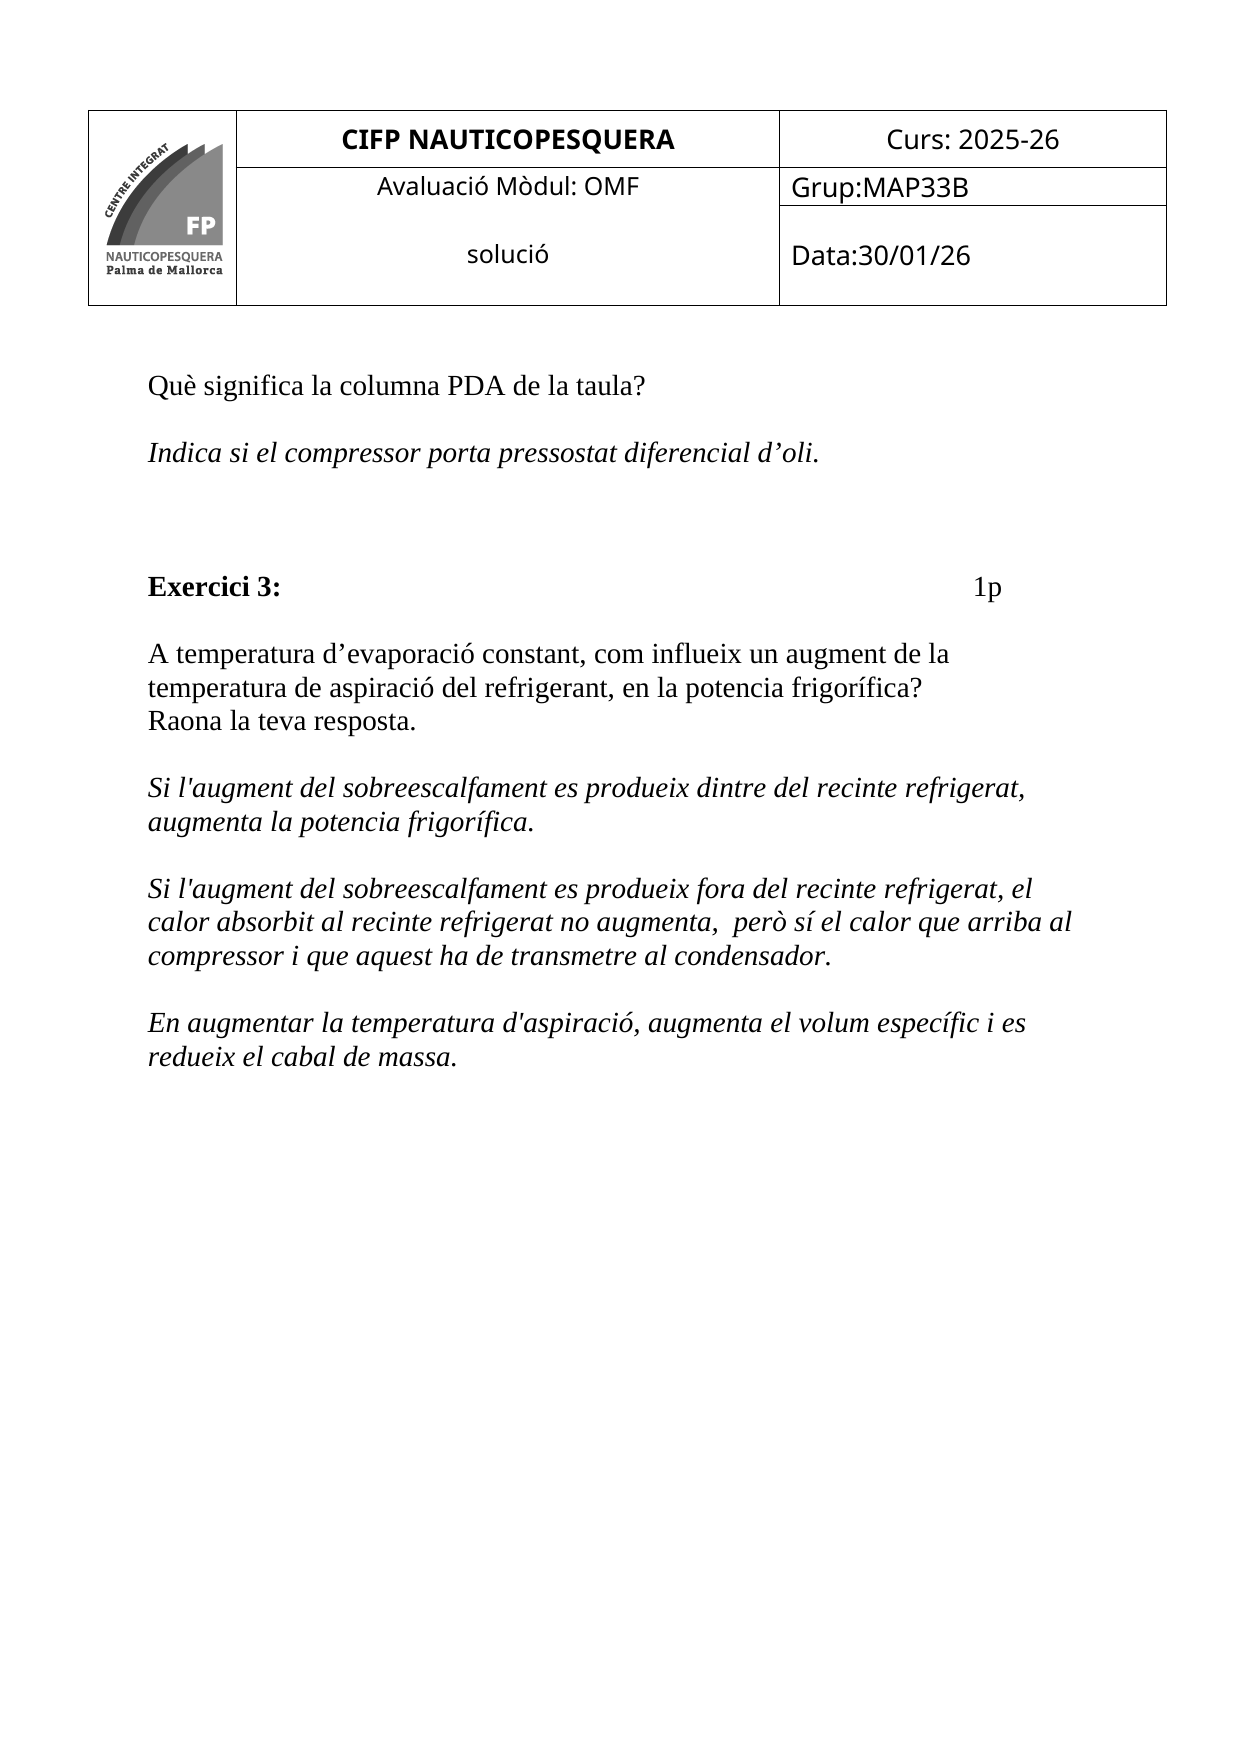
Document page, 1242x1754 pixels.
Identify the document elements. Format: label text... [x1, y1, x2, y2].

text En augmentar la temperatura d'aspiració, augmenta el volum específic i es redueix el cabal de massa. [148, 1005, 1094, 1072]
picture [100, 133, 229, 282]
text A temperatura d’evaporació constant, com influeix un augment de la temperatura de aspiració del refrigerant, en la potencia frigorífica? [148, 636, 1094, 703]
text Raona la teva resposta. [148, 703, 1094, 737]
text Si l'augment del sobreescalfament es produeix dintre del recinte refrigerat, augmenta la potencia frigorífica. [148, 770, 1094, 837]
text Què significa la columna PDA de la taula? [148, 368, 1094, 401]
text Exercici 3: 1p [148, 569, 1094, 603]
text Si l'augment del sobreescalfament es produeix fora del recinte refrigerat, el calor absorbit al recinte refrigerat no augmenta, però sí el calor que arriba al compressor i que aquest ha de transmetre al condensador. [148, 871, 1094, 972]
text Indica si el compressor porta pressostat diferencial d’oli. [148, 435, 1094, 468]
